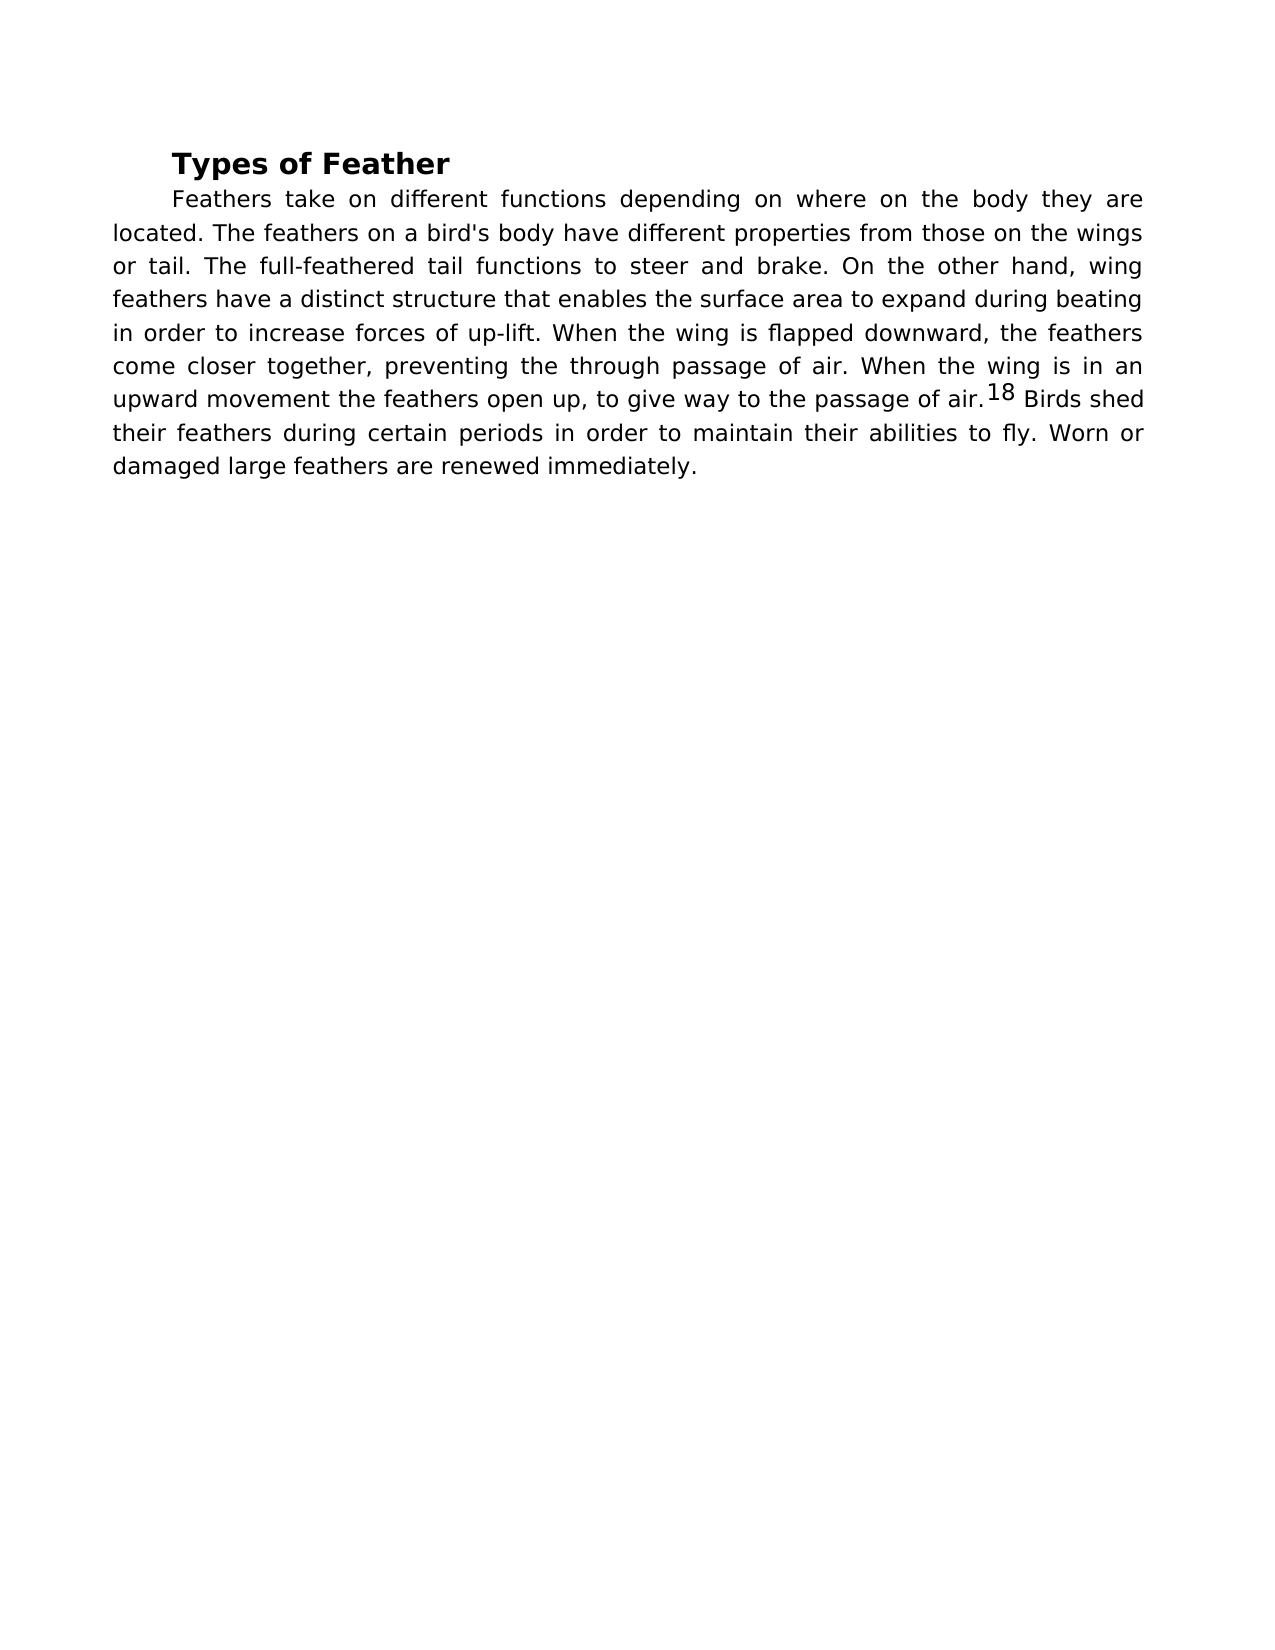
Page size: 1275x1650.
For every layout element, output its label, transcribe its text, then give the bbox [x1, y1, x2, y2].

text Feathers take on different functions depending on where on the body they are located. The feathers on a bird's body have different properties from those on the wings or tail. The full-feathered tail functions to steer and brake. On the other hand, wing feathers have a distinct structure that enables the surface area to expand during beating in order to increase forces of up-lift. When the wing is flapped downward, the feathers come closer together, preventing the through passage of air. When the wing is in an upward movement the feathers open up, to give way to the passage of air.18 Birds shed their feathers during certain periods in order to maintain their abilities to fly. Worn or damaged large feathers are renewed immediately. [112, 181, 1145, 481]
text Types of Feather [112, 148, 1145, 181]
